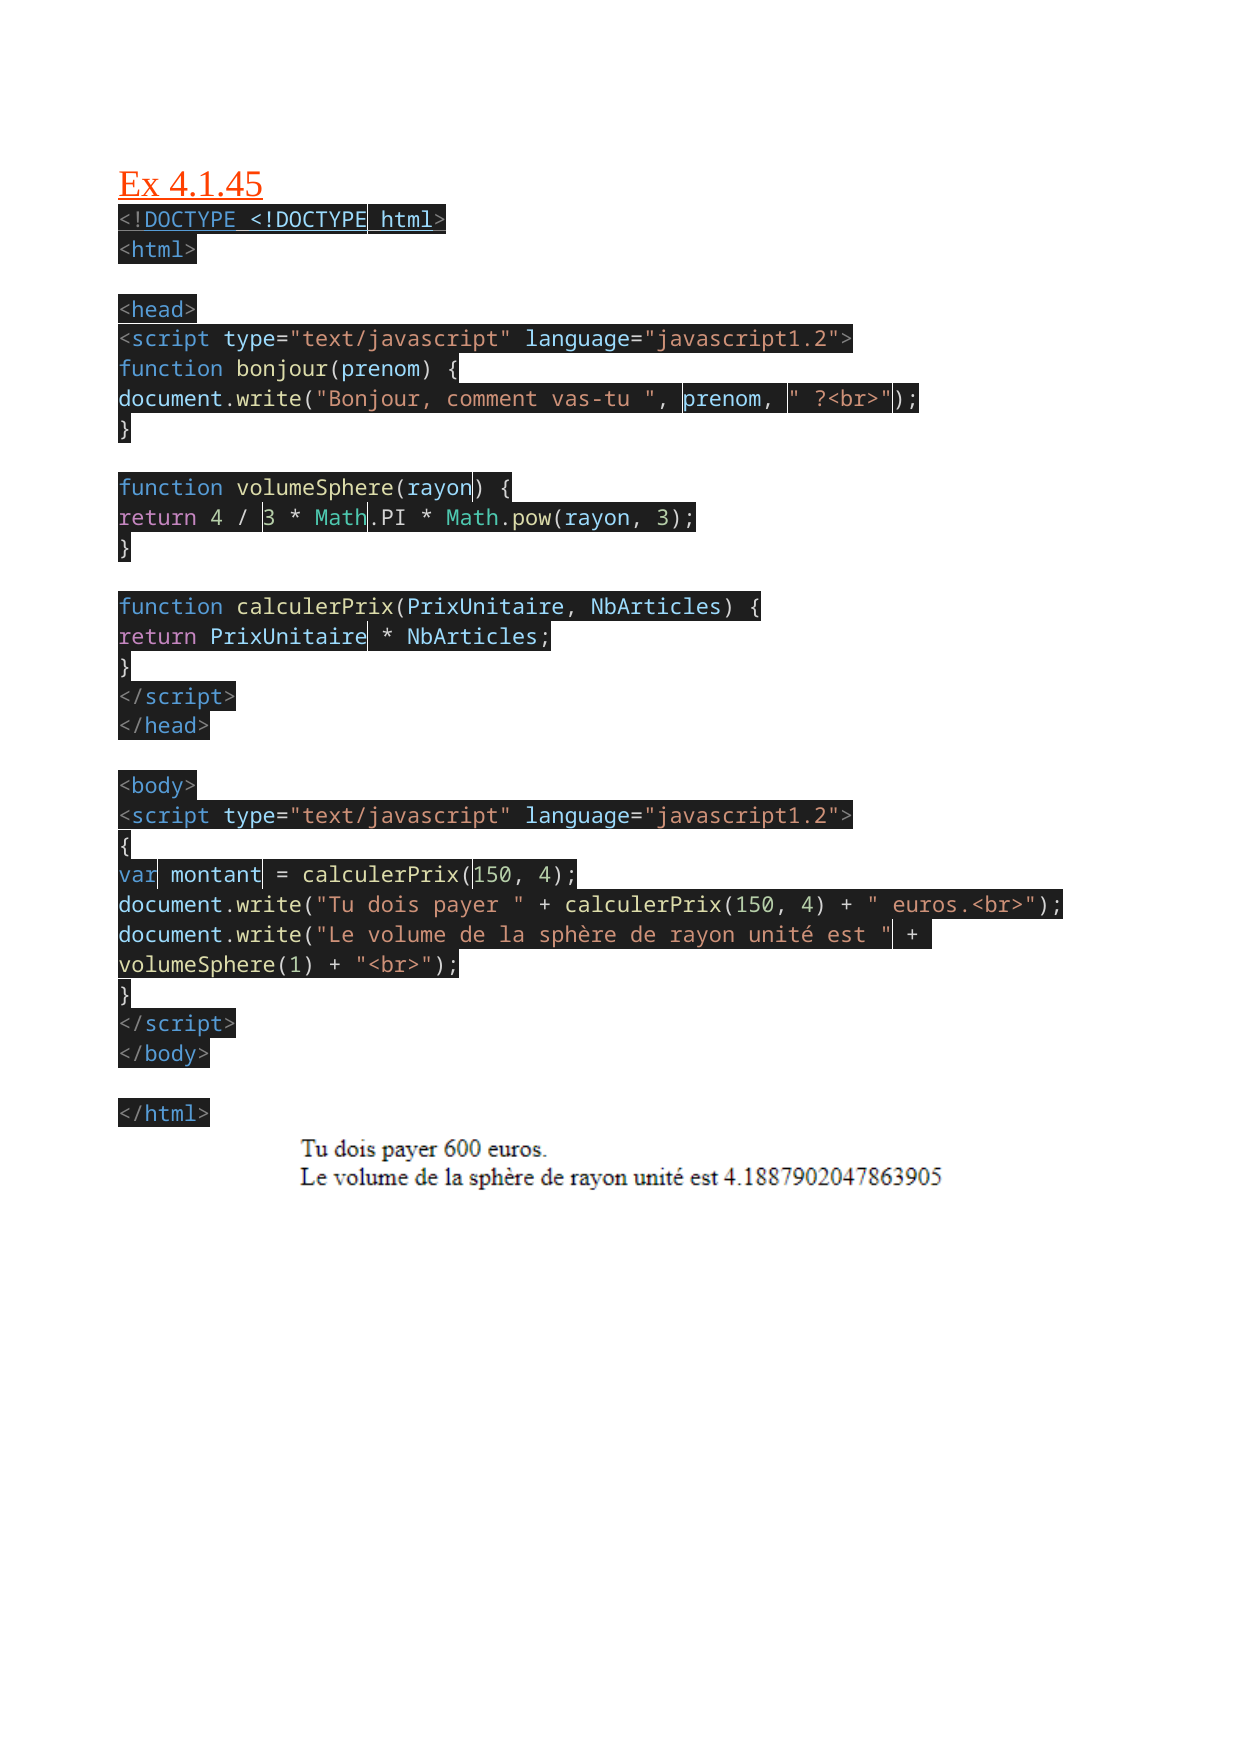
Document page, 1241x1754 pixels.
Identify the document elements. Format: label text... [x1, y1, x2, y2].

text document.write("Tu dois payer " + calculerPrix(150, 4) + " euros.<br>"); [118, 889, 1122, 919]
text </script> [118, 1008, 1122, 1038]
text document.write("Bonjour, comment vas-tu ", prenom, " ?<br>"); [118, 383, 1122, 413]
text <head> [118, 294, 1122, 323]
text function volumeSphere(rayon) { [118, 472, 1122, 502]
text </html> [118, 1098, 1122, 1127]
picture [290, 1127, 950, 1220]
text <script type="text/javascript" language="javascript1.2"> [118, 800, 1122, 829]
text { [118, 829, 1122, 859]
text } [118, 413, 1122, 443]
text document.write("Le volume de la sphère de rayon unité est " + volumeSphere(1) + "<br>"); [118, 919, 1122, 978]
text </head> [118, 711, 1122, 740]
text </body> [118, 1038, 1122, 1068]
text function bonjour(prenom) { [118, 353, 1122, 383]
text } [118, 978, 1122, 1008]
text <script type="text/javascript" language="javascript1.2"> [118, 323, 1122, 353]
text var montant = calculerPrix(150, 4); [118, 859, 1122, 889]
text } [118, 651, 1122, 681]
text } [118, 532, 1122, 562]
text <!DOCTYPE <!DOCTYPE html> [118, 204, 1122, 234]
text return 4 / 3 * Math.PI * Math.pow(rayon, 3); [118, 502, 1122, 532]
text return PrixUnitaire * NbArticles; [118, 621, 1122, 651]
text </script> [118, 681, 1122, 711]
text <body> [118, 770, 1122, 800]
text Ex 4.1.45 [118, 161, 1122, 204]
text function calculerPrix(PrixUnitaire, NbArticles) { [118, 591, 1122, 621]
text <html> [118, 234, 1122, 264]
